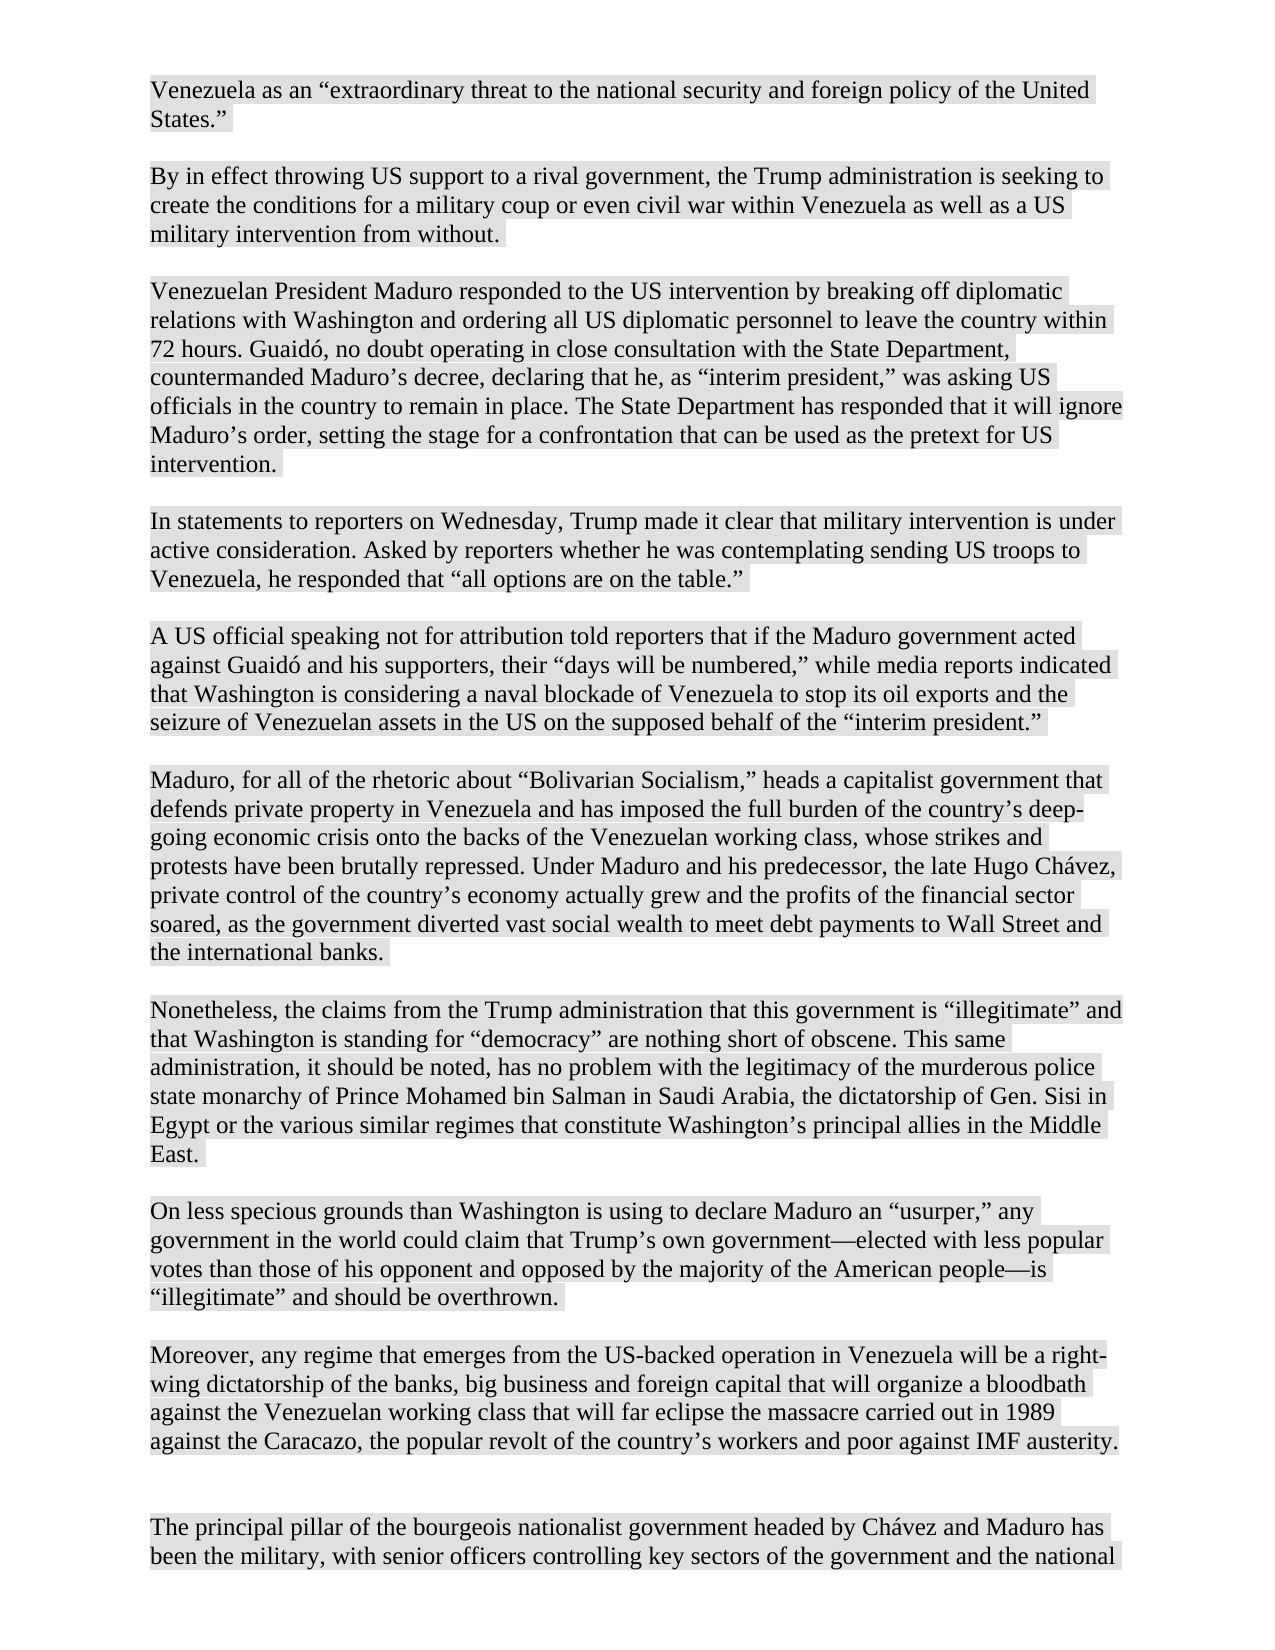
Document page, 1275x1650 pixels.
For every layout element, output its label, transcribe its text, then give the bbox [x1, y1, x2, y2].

text Venezuela as an “extraordinary threat to the national security and foreign policy of the United States.” By in effect throwing US support to a rival government, the Trump administration is seeking to create the conditions for a military coup or even civil war within Venezuela as well as a US military intervention from without. Venezuelan President Maduro responded to the US intervention by breaking off diplomatic relations with Washington and ordering all US diplomatic personnel to leave the country within 72 hours. Guaidó, no doubt operating in close consultation with the State Department, countermanded Maduro’s decree, declaring that he, as “interim president,” was asking US officials in the country to remain in place. The State Department has responded that it will ignore Maduro’s order, setting the stage for a confrontation that can be used as the pretext for US intervention. In statements to reporters on Wednesday, Trump made it clear that military intervention is under active consideration. Asked by reporters whether he was contemplating sending US troops to Venezuela, he responded that “all options are on the table.” A US official speaking not for attribution told reporters that if the Maduro government acted against Guaidó and his supporters, their “days will be numbered,” while media reports indicated that Washington is considering a naval blockade of Venezuela to stop its oil exports and the seizure of Venezuelan assets in the US on the supposed behalf of the “interim president.” Maduro, for all of the rhetoric about “Bolivarian Socialism,” heads a capitalist government that defends private property in Venezuela and has imposed the full burden of the country’s deep-going economic crisis onto the backs of the Venezuelan working class, whose strikes and protests have been brutally repressed. Under Maduro and his predecessor, the late Hugo Chávez, private control of the country’s economy actually grew and the profits of the financial sector soared, as the government diverted vast social wealth to meet debt payments to Wall Street and the international banks. Nonetheless, the claims from the Trump administration that this government is “illegitimate” and that Washington is standing for “democracy” are nothing short of obscene. This same administration, it should be noted, has no problem with the legitimacy of the murderous police state monarchy of Prince Mohamed bin Salman in Saudi Arabia, the dictatorship of Gen. Sisi in Egypt or the various similar regimes that constitute Washington’s principal allies in the Middle East. On less specious grounds than Washington is using to declare Maduro an “usurper,” any government in the world could claim that Trump’s own government—elected with less popular votes than those of his opponent and opposed by the majority of the American people—is “illegitimate” and should be overthrown. Moreover, any regime that emerges from the US-backed operation in Venezuela will be a right-wing dictatorship of the banks, big business and foreign capital that will organize a bloodbath against the Venezuelan working class that will far eclipse the massacre carried out in 1989 against the Caracazo, the popular revolt of the country’s workers and poor against IMF austerity. The principal pillar of the bourgeois nationalist government headed by Chávez and Maduro has been the military, with senior officers controlling key sectors of the government and the national [150, 75, 1125, 1570]
